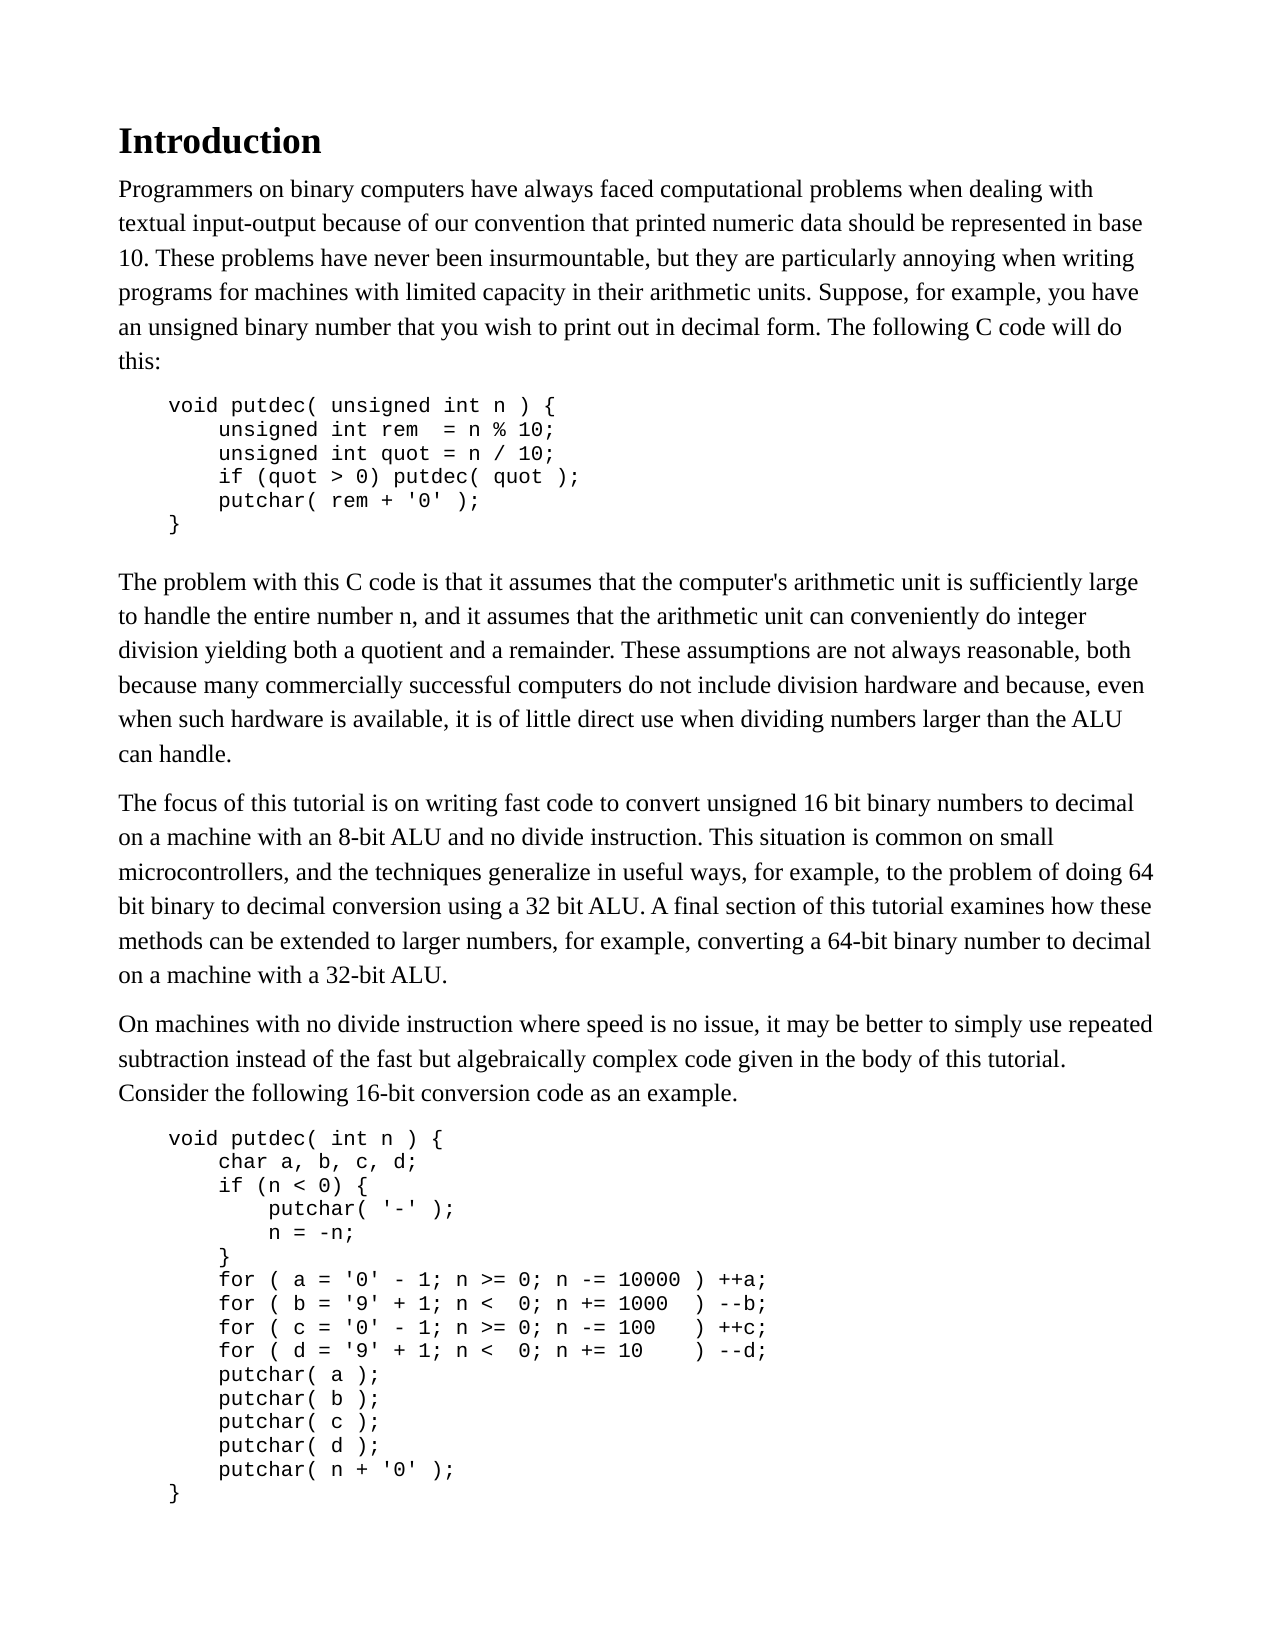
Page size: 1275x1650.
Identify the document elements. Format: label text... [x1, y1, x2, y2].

text putchar( '-' ); [118, 1198, 1157, 1222]
subtitle Introduction [118, 118, 1157, 161]
text The problem with this C code is that it assumes that the computer's arithmetic unit is sufficiently large to handle the entire number n, and it assumes that the arithmetic unit can conveniently do integer division yielding both a quotient and a remainder. These assumptions are not always reasonable, both because many commercially successful computers do not include division hardware and because, even when such hardware is available, it is of little direct use when dividing numbers larger than the ALU can handle. [118, 567, 1157, 768]
text if (n < 0) { [118, 1175, 1157, 1198]
text On machines with no divide instruction where speed is no issue, it may be better to simply use repeated subtraction instead of the fast but algebraically complex code given in the body of this tutorial. Consider the following 16-bit conversion code as an example. [118, 1009, 1157, 1107]
text void putdec( int n ) { [118, 1127, 1157, 1151]
text if (quot > 0) putdec( quot ); [118, 466, 1157, 490]
text putchar( rem + '0' ); [118, 490, 1157, 513]
text Programmers on binary computers have always faced computational problems when dealing with textual input-output because of our convention that printed numeric data should be represented in base 10. These problems have never been insurmountable, but they are particularly annoying when writing programs for machines with limited capacity in their arithmetic units. Suppose, for example, you have an unsigned binary number that you wish to print out in decimal form. The following C code will do this: [118, 174, 1157, 375]
text } [118, 1246, 1157, 1269]
text putchar( c ); [118, 1411, 1157, 1435]
text for ( d = '9' + 1; n < 0; n += 10 ) --d; [118, 1340, 1157, 1364]
text void putdec( unsigned int n ) { [118, 395, 1157, 419]
text } [118, 513, 1157, 537]
text for ( b = '9' + 1; n < 0; n += 1000 ) --b; [118, 1293, 1157, 1317]
text } [118, 1482, 1157, 1506]
text putchar( d ); [118, 1435, 1157, 1458]
text The focus of this tutorial is on writing fast code to convert unsigned 16 bit binary numbers to decimal on a machine with an 8-bit ALU and no divide instruction. This situation is common on small microcontrollers, and the techniques generalize in useful ways, for example, to the problem of doing 64 bit binary to decimal conversion using a 32 bit ALU. A final section of this tutorial examines how these methods can be extended to larger numbers, for example, converting a 64-bit binary number to decimal on a machine with a 32-bit ALU. [118, 788, 1157, 989]
text char a, b, c, d; [118, 1151, 1157, 1175]
text unsigned int rem = n % 10; [118, 419, 1157, 442]
text n = -n; [118, 1222, 1157, 1246]
text for ( a = '0' - 1; n >= 0; n -= 10000 ) ++a; [118, 1269, 1157, 1293]
text unsigned int quot = n / 10; [118, 442, 1157, 466]
text putchar( n + '0' ); [118, 1458, 1157, 1482]
text for ( c = '0' - 1; n >= 0; n -= 100 ) ++c; [118, 1317, 1157, 1340]
text putchar( a ); [118, 1364, 1157, 1388]
text putchar( b ); [118, 1388, 1157, 1411]
